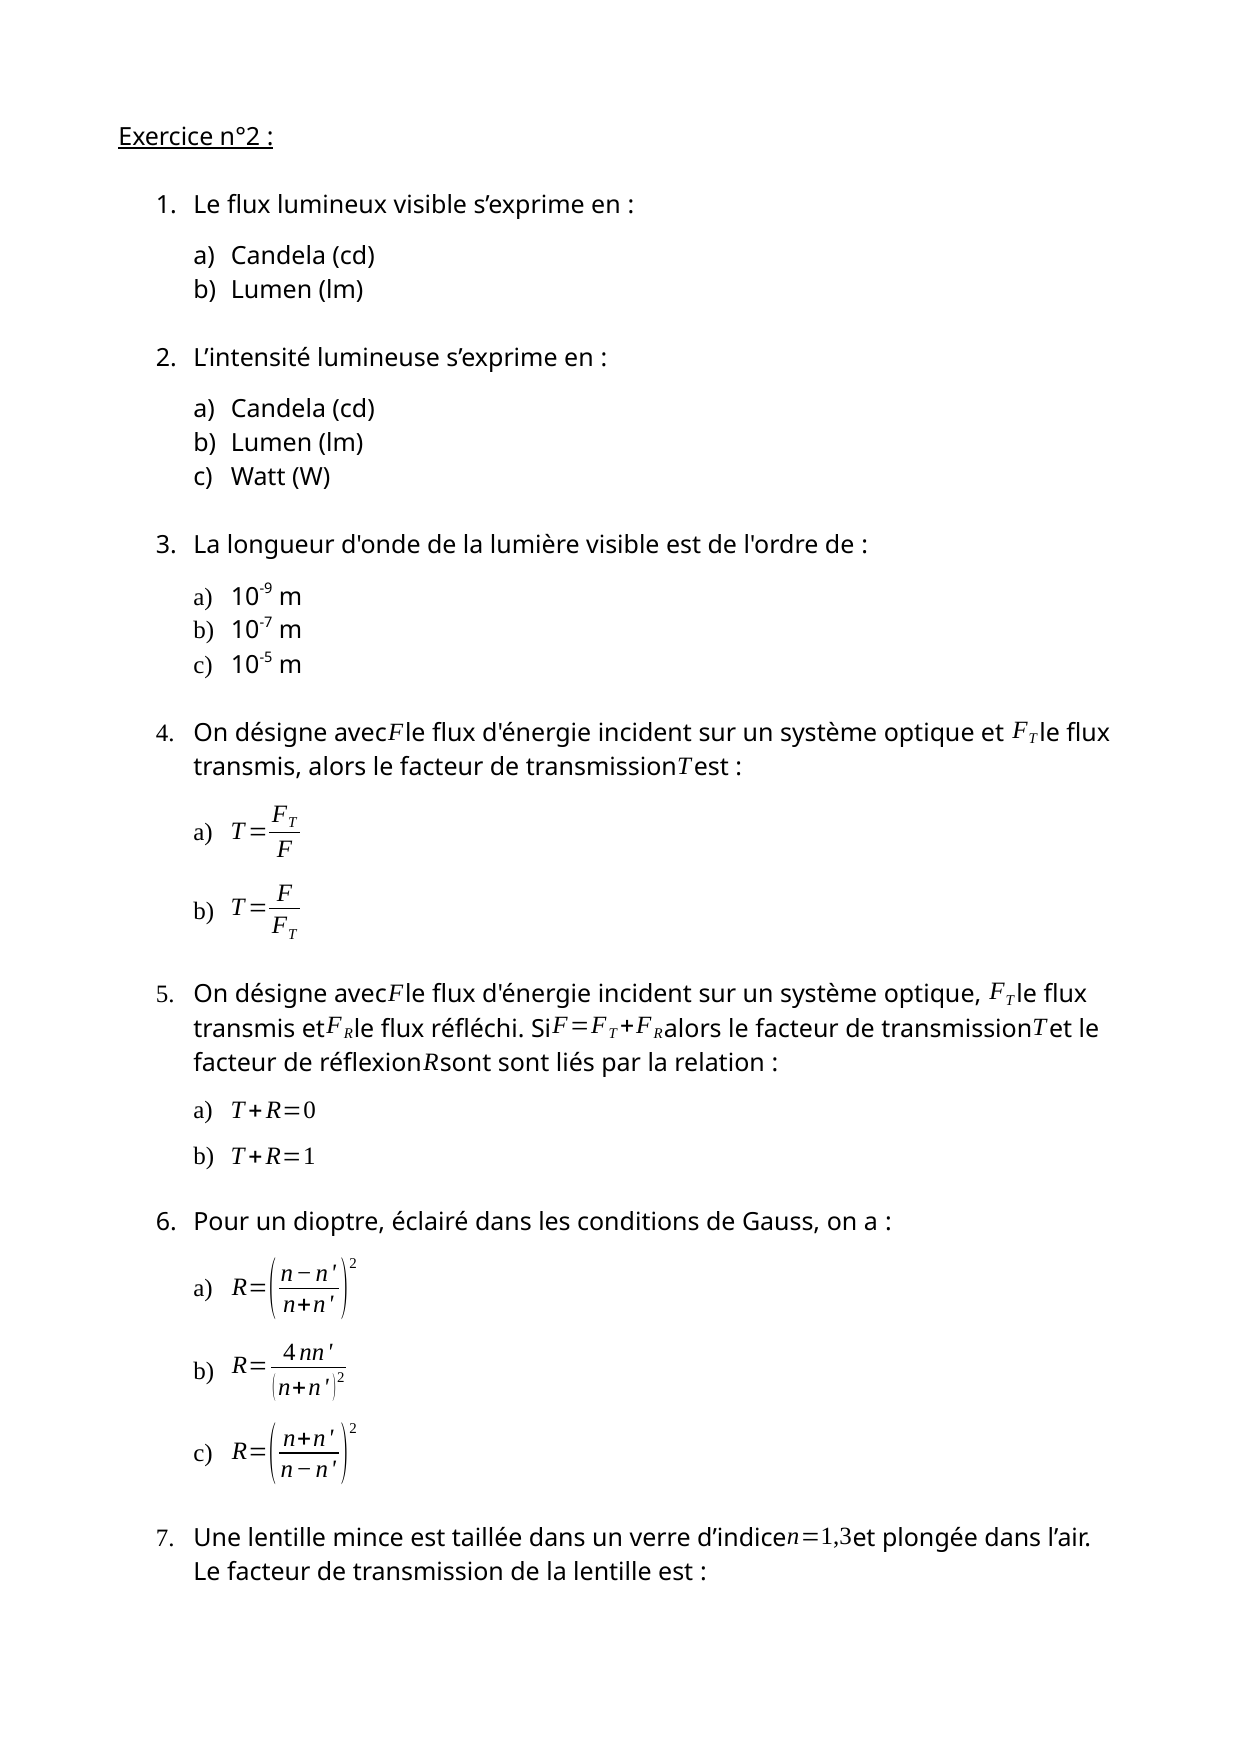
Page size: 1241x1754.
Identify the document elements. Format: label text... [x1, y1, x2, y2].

list Lumen (lm) [193, 425, 1122, 459]
list 10-9 m [193, 578, 1122, 612]
list Candela (cd) [193, 237, 1122, 271]
list On désigne avecle flux d'énergie incident sur un système optique, le flux transmis etle flux réfléchi. Sialors le facteur de transmissionet le facteur de réflexionsont sont liés par la relation : [156, 976, 1122, 1078]
list Le flux lumineux visible s’exprime en : [156, 186, 1122, 220]
list On désigne avecle flux d'énergie incident sur un système optique et le flux transmis, alors le facteur de transmissionest : [156, 714, 1122, 782]
text Exercice n°2 : [118, 118, 1122, 152]
list Watt (W) [193, 459, 1122, 493]
list Lumen (lm) [193, 271, 1122, 306]
list 10-7 m [193, 612, 1122, 646]
list La longueur d'onde de la lumière visible est de l'ordre de : [156, 527, 1122, 561]
list Pour un dioptre, éclairé dans les conditions de Gauss, on a : [156, 1204, 1122, 1238]
list Candela (cd) [193, 391, 1122, 425]
list L’intensité lumineuse s’exprime en : [156, 339, 1122, 374]
list 10-5 m [193, 646, 1122, 680]
list Une lentille mince est taillée dans un verre d’indiceet plongée dans l’air. Le facteur de transmission de la lentille est : [156, 1519, 1122, 1587]
